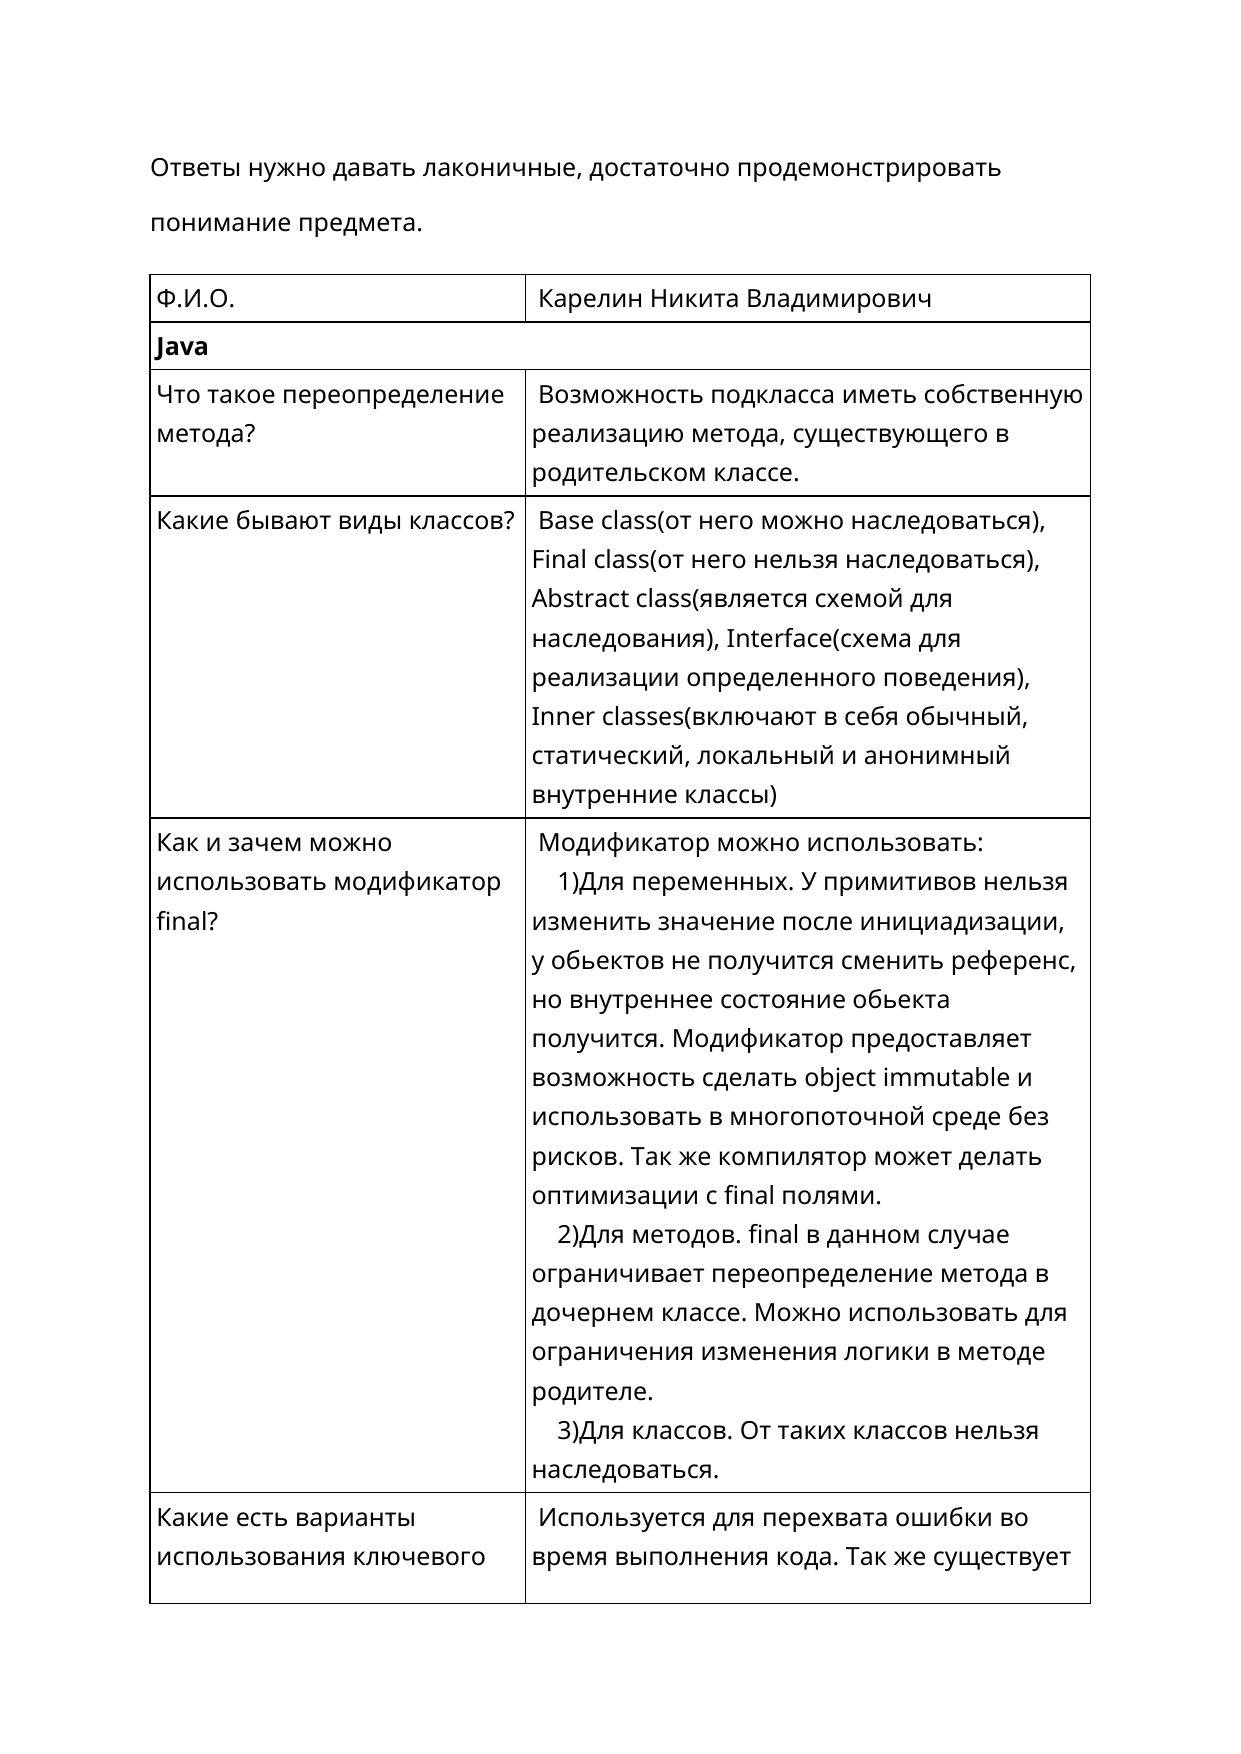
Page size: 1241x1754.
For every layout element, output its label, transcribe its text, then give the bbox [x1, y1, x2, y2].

table_cell Используется для перехвата ошибки во время выполнения кода. Так же существует [526, 1493, 1090, 1603]
table_cell Что такое переопределение метода? [151, 370, 525, 495]
table_cell Возможность подкласса иметь собственную реализацию метода, существующего в родительском классе. [526, 370, 1090, 495]
table_cell Java [151, 323, 1090, 369]
text Ответы нужно давать лаконичные, достаточно продемонстрировать понимание предмета. [150, 150, 1090, 238]
table_cell Как и зачем можно использовать модификатор final? [151, 819, 525, 1492]
table_cell Base class(от него можно наследоваться), Final class(от него нельзя наследоваться), Abstract class(является схемой для наследования), Interface(схема для реализации определенного поведения), Inner classes(включают в себя обычный, статический, локальный и анонимный внутренние классы) [526, 497, 1090, 817]
table_header Карелин Никита Владимирович [526, 275, 1090, 321]
table_cell Какие бывают виды классов? [151, 497, 525, 817]
table_header Ф.И.О. [151, 275, 525, 321]
table_cell Какие есть варианты использования ключевого [151, 1493, 525, 1603]
table_cell Модификатор можно использовать: 1)Для переменных. У примитивов нельзя изменить значение после инициадизации, у обьектов не получится сменить референс, но внутреннее состояние обьекта получится. Модификатор предоставляет возможность сделать object immutable и использовать в многопоточной среде без рисков. Так же компилятор может делать оптимизации с final полями. 2)Для методов. final в данном случае ограничивает переопределение метода в дочернем классе. Можно использовать для ограничения изменения логики в методе родителе. 3)Для классов. От таких классов нельзя наследоваться. [526, 819, 1090, 1492]
